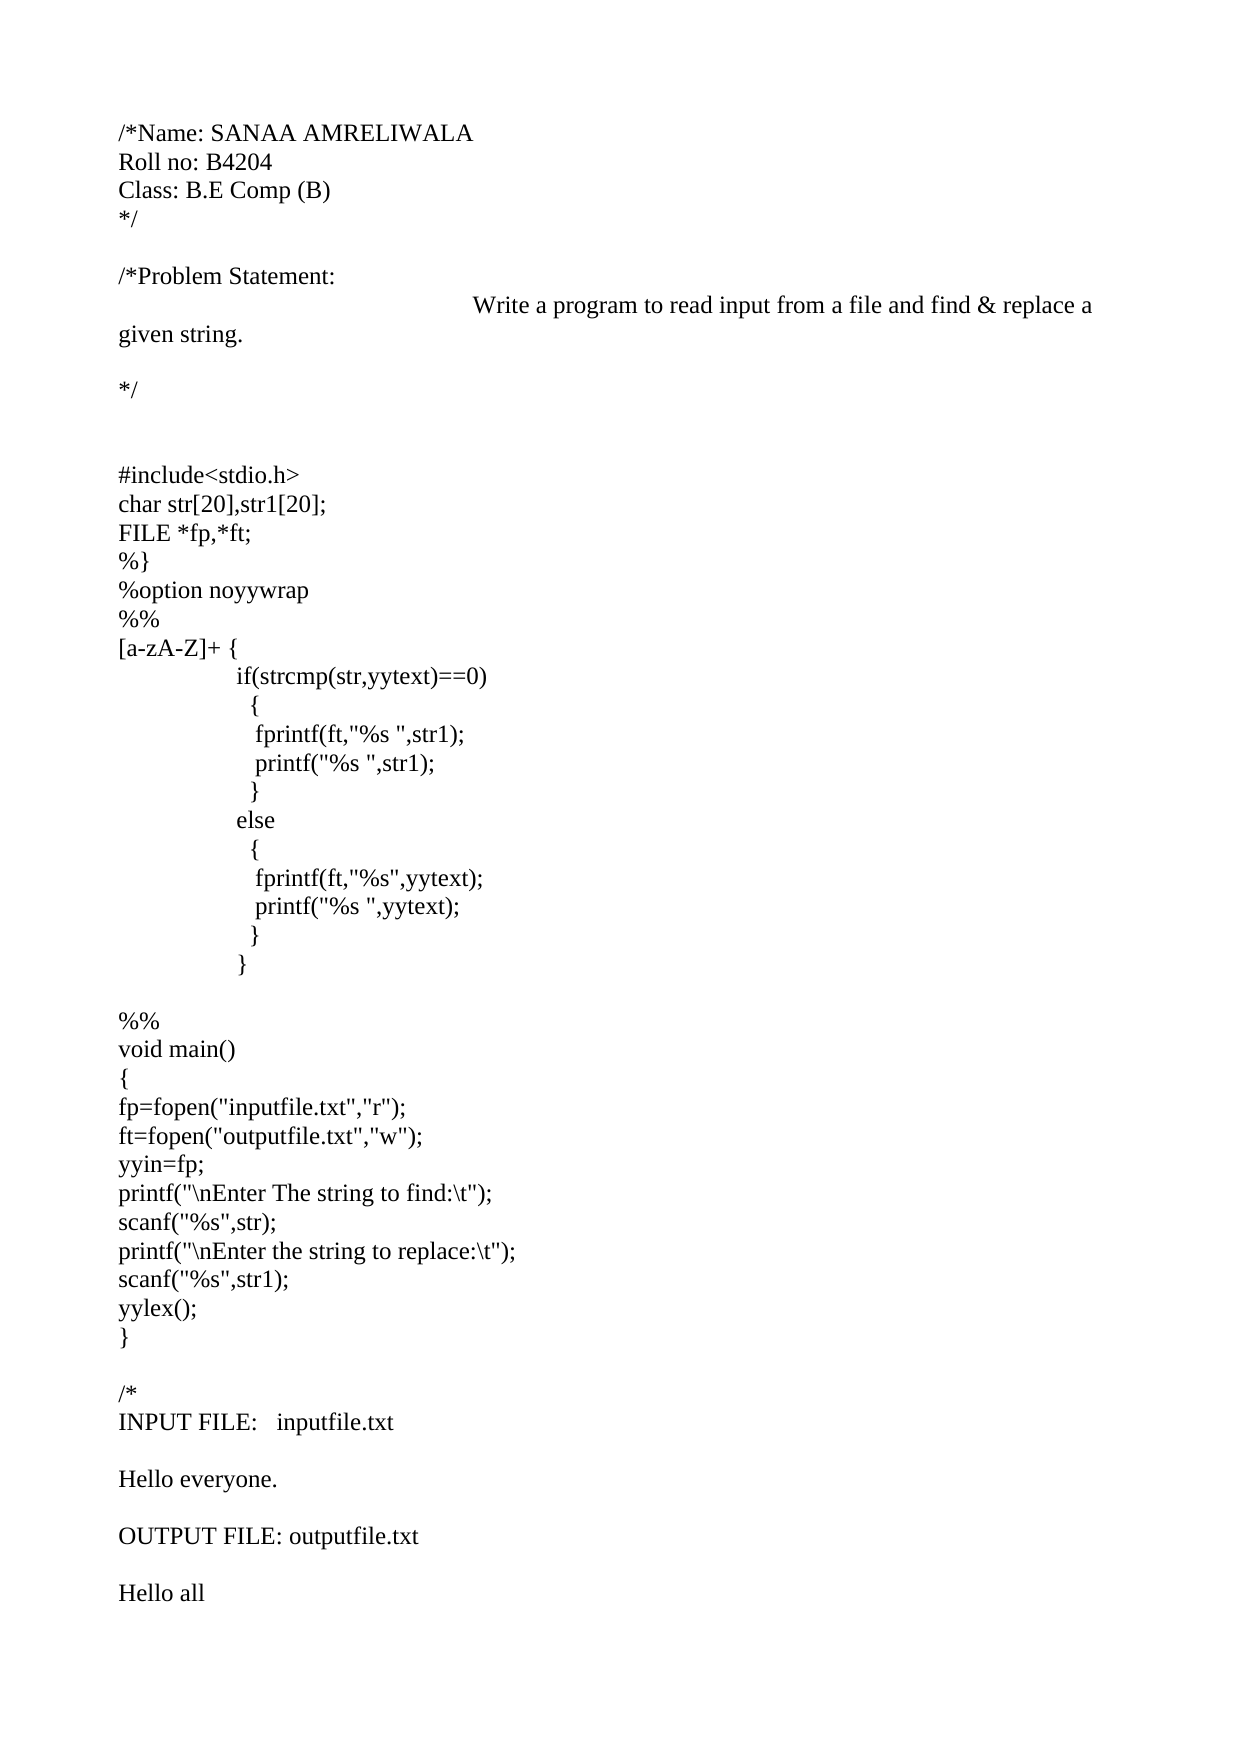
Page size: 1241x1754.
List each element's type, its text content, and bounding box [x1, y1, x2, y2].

text INPUT FILE: inputfile.txt [118, 1407, 1122, 1436]
text /*Problem Statement: [118, 261, 1122, 290]
text printf("\nEnter The string to find:\t"); [118, 1178, 1122, 1207]
text Roll no: B4204 [118, 147, 1122, 176]
text Hello all [118, 1578, 1122, 1607]
text FILE *fp,*ft; [118, 518, 1122, 546]
text %% [118, 1006, 1122, 1034]
text printf("%s ",yytext); [118, 891, 1122, 920]
text ft=fopen("outputfile.txt","w"); [118, 1121, 1122, 1149]
text */ [118, 204, 1122, 233]
text { [118, 834, 1122, 863]
text Hello everyone. [118, 1464, 1122, 1493]
text Write a program to read input from a file and find & replace a given string. [118, 290, 1122, 347]
text if(strcmp(str,yytext)==0) [118, 661, 1122, 690]
text printf("\nEnter the string to replace:\t"); [118, 1236, 1122, 1264]
text fprintf(ft,"%s",yytext); [118, 863, 1122, 891]
text } [118, 1322, 1122, 1351]
text /* [118, 1379, 1122, 1407]
text scanf("%s",str1); [118, 1264, 1122, 1293]
text yylex(); [118, 1293, 1122, 1322]
text { [118, 1063, 1122, 1092]
text } [118, 776, 1122, 805]
text else [118, 805, 1122, 834]
text fp=fopen("inputfile.txt","r"); [118, 1092, 1122, 1121]
text %% [118, 604, 1122, 633]
text void main() [118, 1034, 1122, 1063]
text /*Name: SANAA AMRELIWALA [118, 118, 1122, 147]
text printf("%s ",str1); [118, 748, 1122, 776]
text scanf("%s",str); [118, 1207, 1122, 1236]
text %} [118, 546, 1122, 575]
text { [118, 690, 1122, 719]
text OUTPUT FILE: outputfile.txt [118, 1521, 1122, 1550]
text fprintf(ft,"%s ",str1); [118, 719, 1122, 748]
text } [118, 949, 1122, 978]
text yyin=fp; [118, 1149, 1122, 1178]
text */ [118, 375, 1122, 404]
text char str[20],str1[20]; [118, 489, 1122, 518]
text } [118, 920, 1122, 949]
text Class: B.E Comp (B) [118, 176, 1122, 204]
text [a-zA-Z]+ { [118, 633, 1122, 661]
text #include<stdio.h> [118, 460, 1122, 489]
text %option noyywrap [118, 575, 1122, 604]
